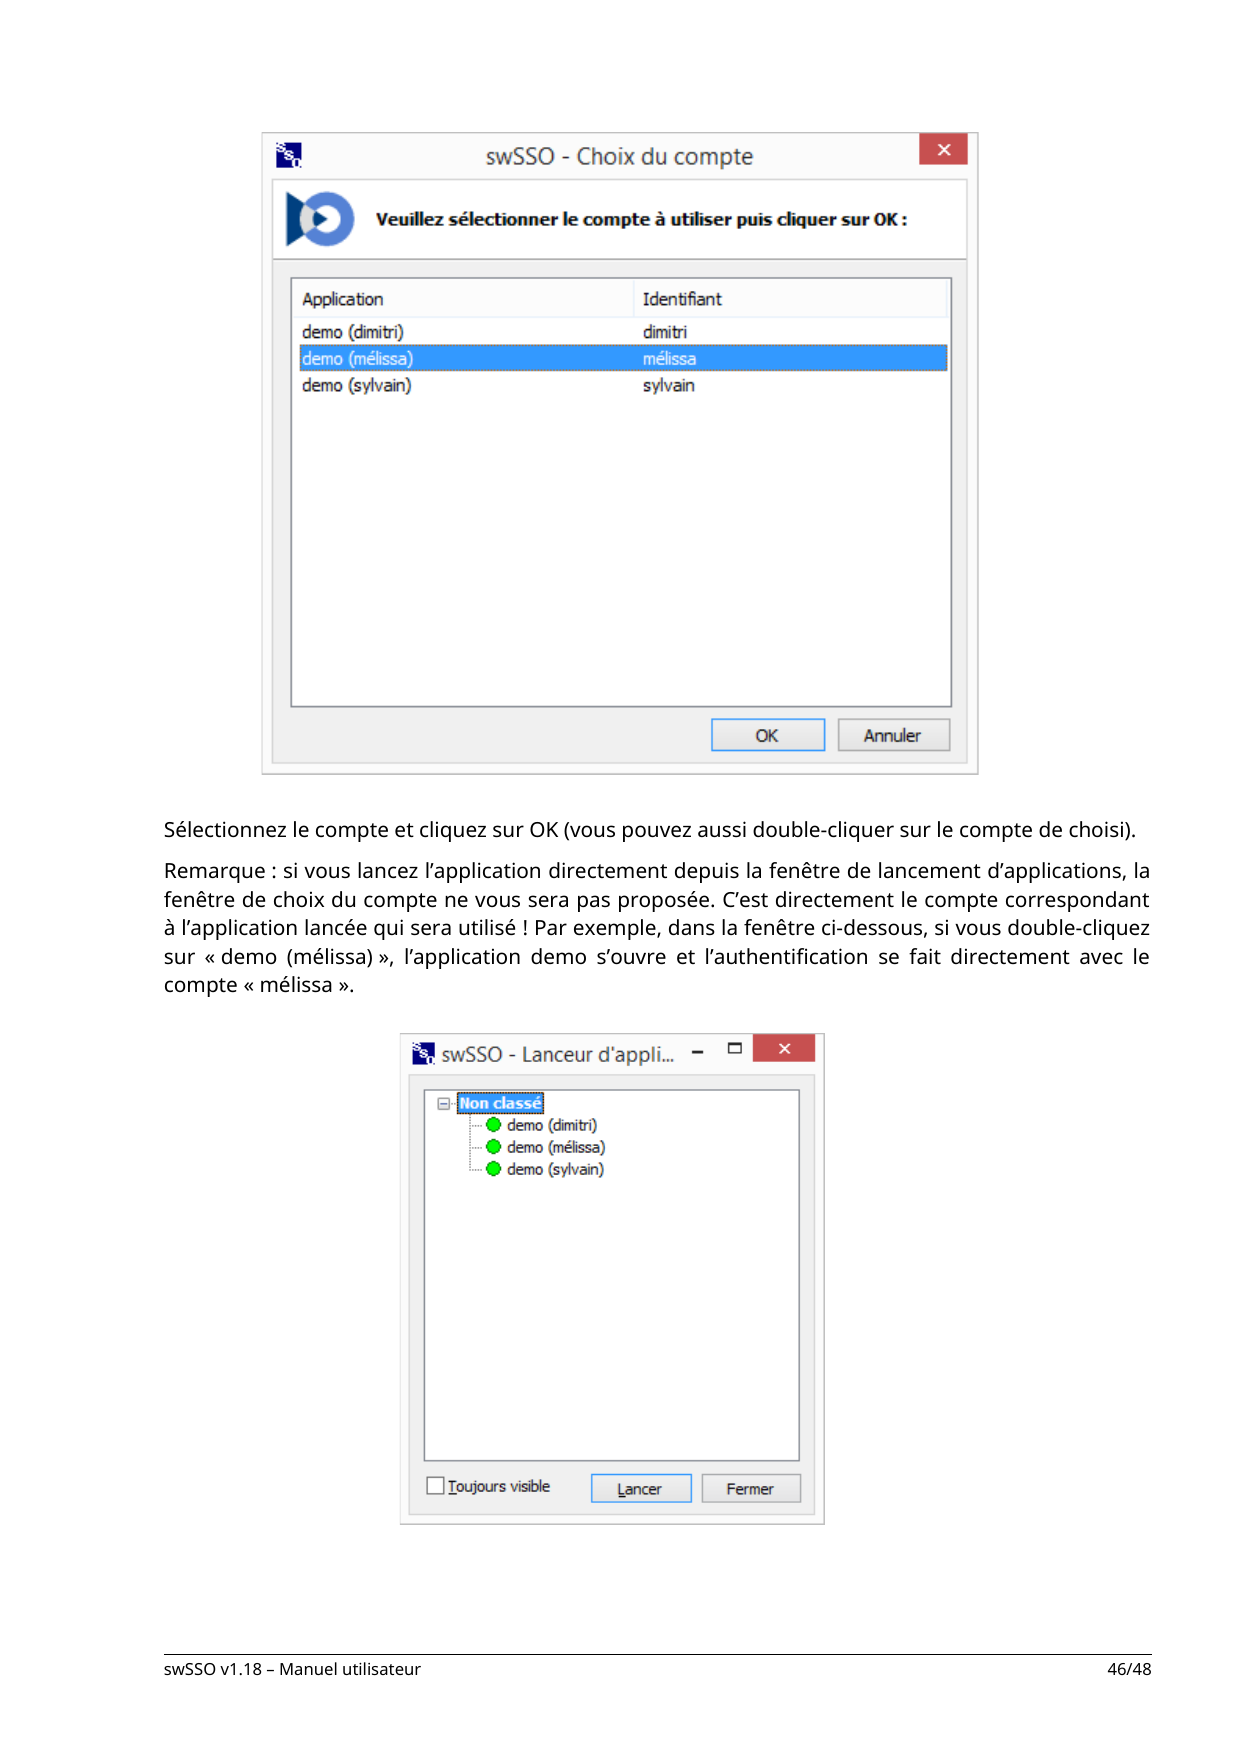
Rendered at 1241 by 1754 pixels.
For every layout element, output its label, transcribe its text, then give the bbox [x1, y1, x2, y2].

text Sélectionnez le compte et cliquez sur OK (vous pouvez aussi double-cliquer sur le compte de choisi). [164, 816, 1152, 844]
picture [261, 132, 979, 775]
text Remarque : si vous lancez l’application directement depuis la fenêtre de lancement d’applications, la fenêtre de choix du compte ne vous sera pas proposée. C’est directement le compte correspondant à l’application lancée qui sera utilisé ! Par exemple, dans la fenêtre ci-dessous, si vous double-cliquez sur « demo (mélissa) », l’application demo s’ouvre et l’authentification se fait directement avec le compte « mélissa ». [164, 857, 1152, 999]
picture [399, 1033, 825, 1525]
